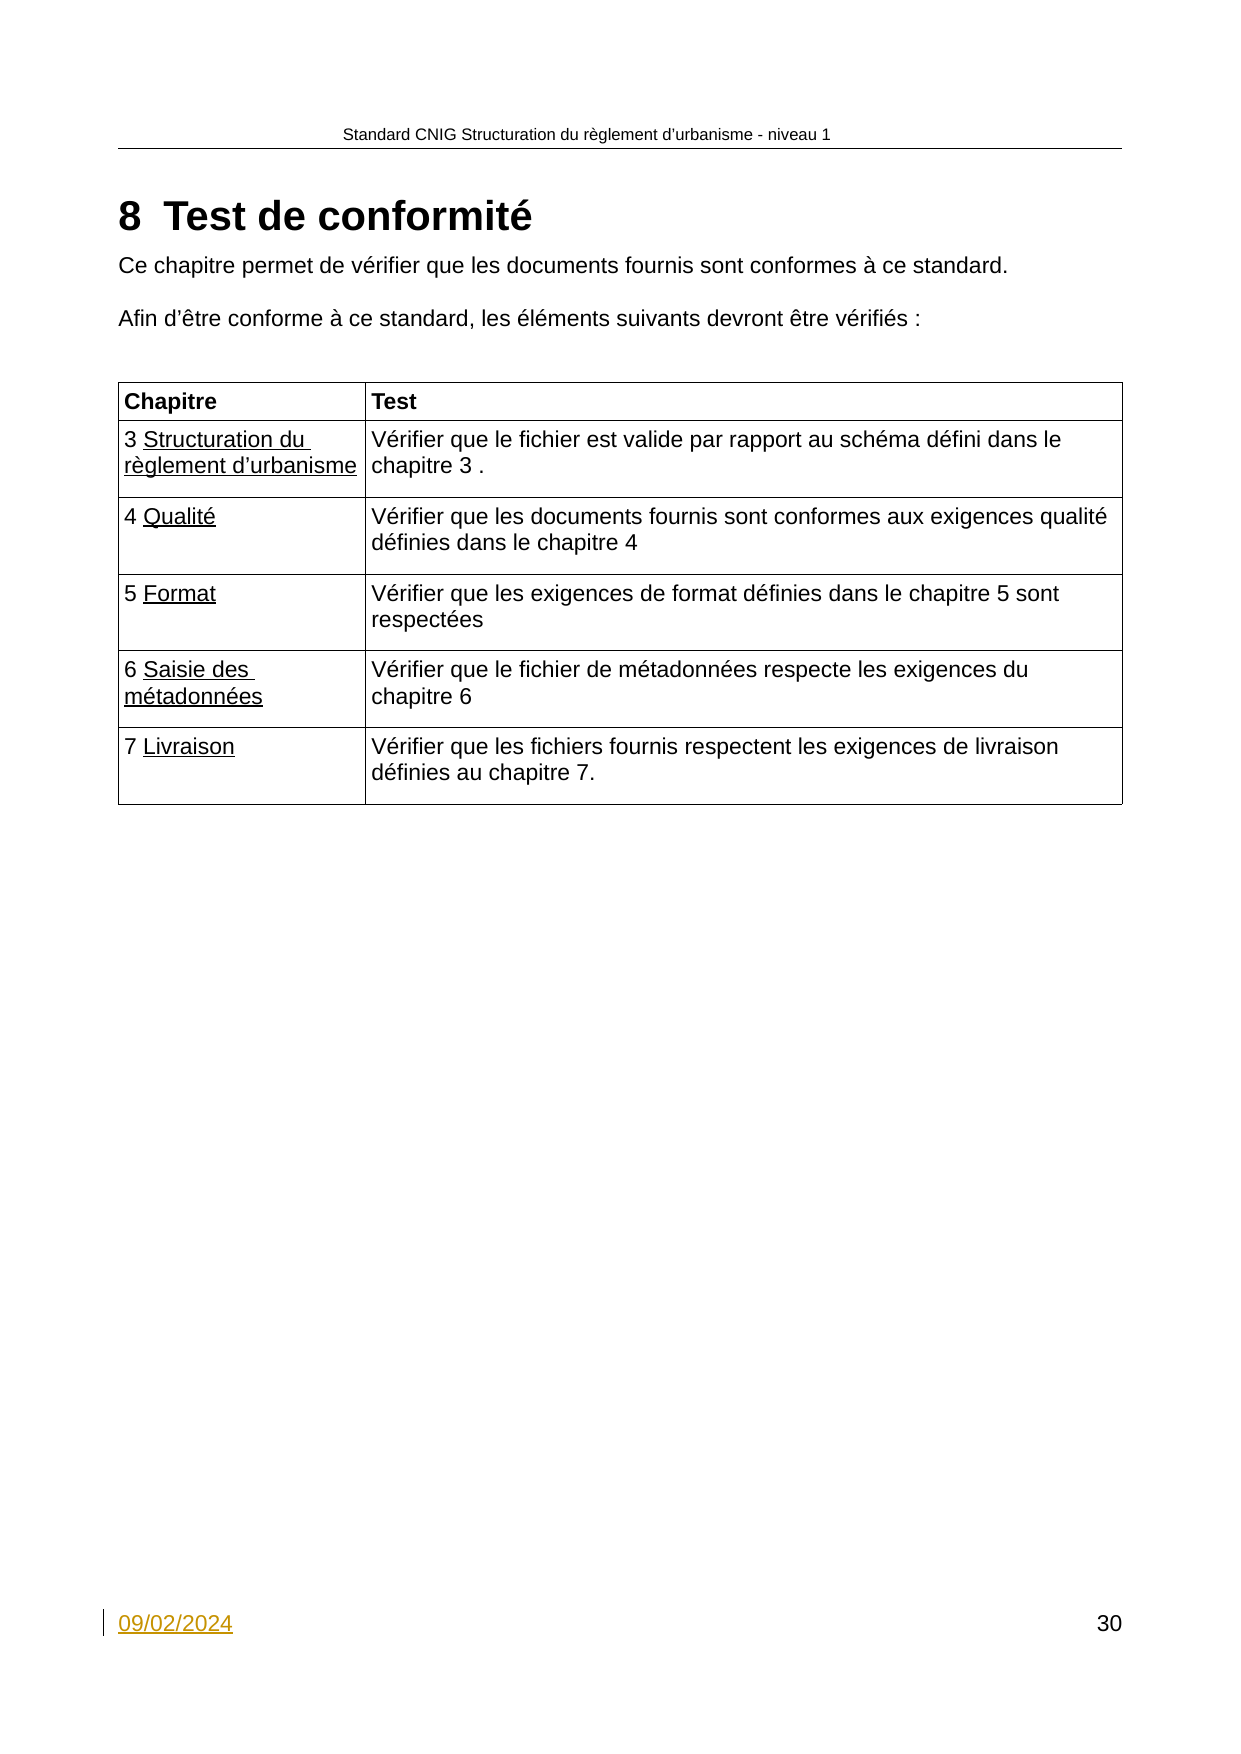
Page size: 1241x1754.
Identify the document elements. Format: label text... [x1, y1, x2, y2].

text Ce chapitre permet de vérifier que les documents fournis sont conformes à ce standard. [118, 252, 1122, 278]
table_cell Vérifier que les fichiers fournis respectent les exigences de livraison définies au chapitre 7. [366, 728, 1122, 804]
table_cell Vérifier que le fichier est valide par rapport au schéma défini dans le chapitre 3 . [366, 421, 1122, 497]
text Afin d’être conforme à ce standard, les éléments suivants devront être vérifiés : [118, 304, 1122, 331]
table_cell 7 Livraison [119, 728, 365, 804]
table_cell 3 Structuration du règlement d’urbanisme [119, 421, 365, 497]
table_header Chapitre [119, 383, 365, 420]
table_cell 5 Format [119, 575, 365, 650]
table_cell Vérifier que les exigences de format définies dans le chapitre 5 sont respectées [366, 575, 1122, 650]
table_cell 4 Qualité [119, 498, 365, 574]
table_cell Vérifier que les documents fournis sont conformes aux exigences qualité définies dans le chapitre 4 [366, 498, 1122, 574]
table_header Test [366, 383, 1122, 420]
subtitle Test de conformité [118, 191, 1122, 239]
table_cell Vérifier que le fichier de métadonnées respecte les exigences du chapitre 6 [366, 651, 1122, 727]
table_cell 6 Saisie des métadonnées [119, 651, 365, 727]
